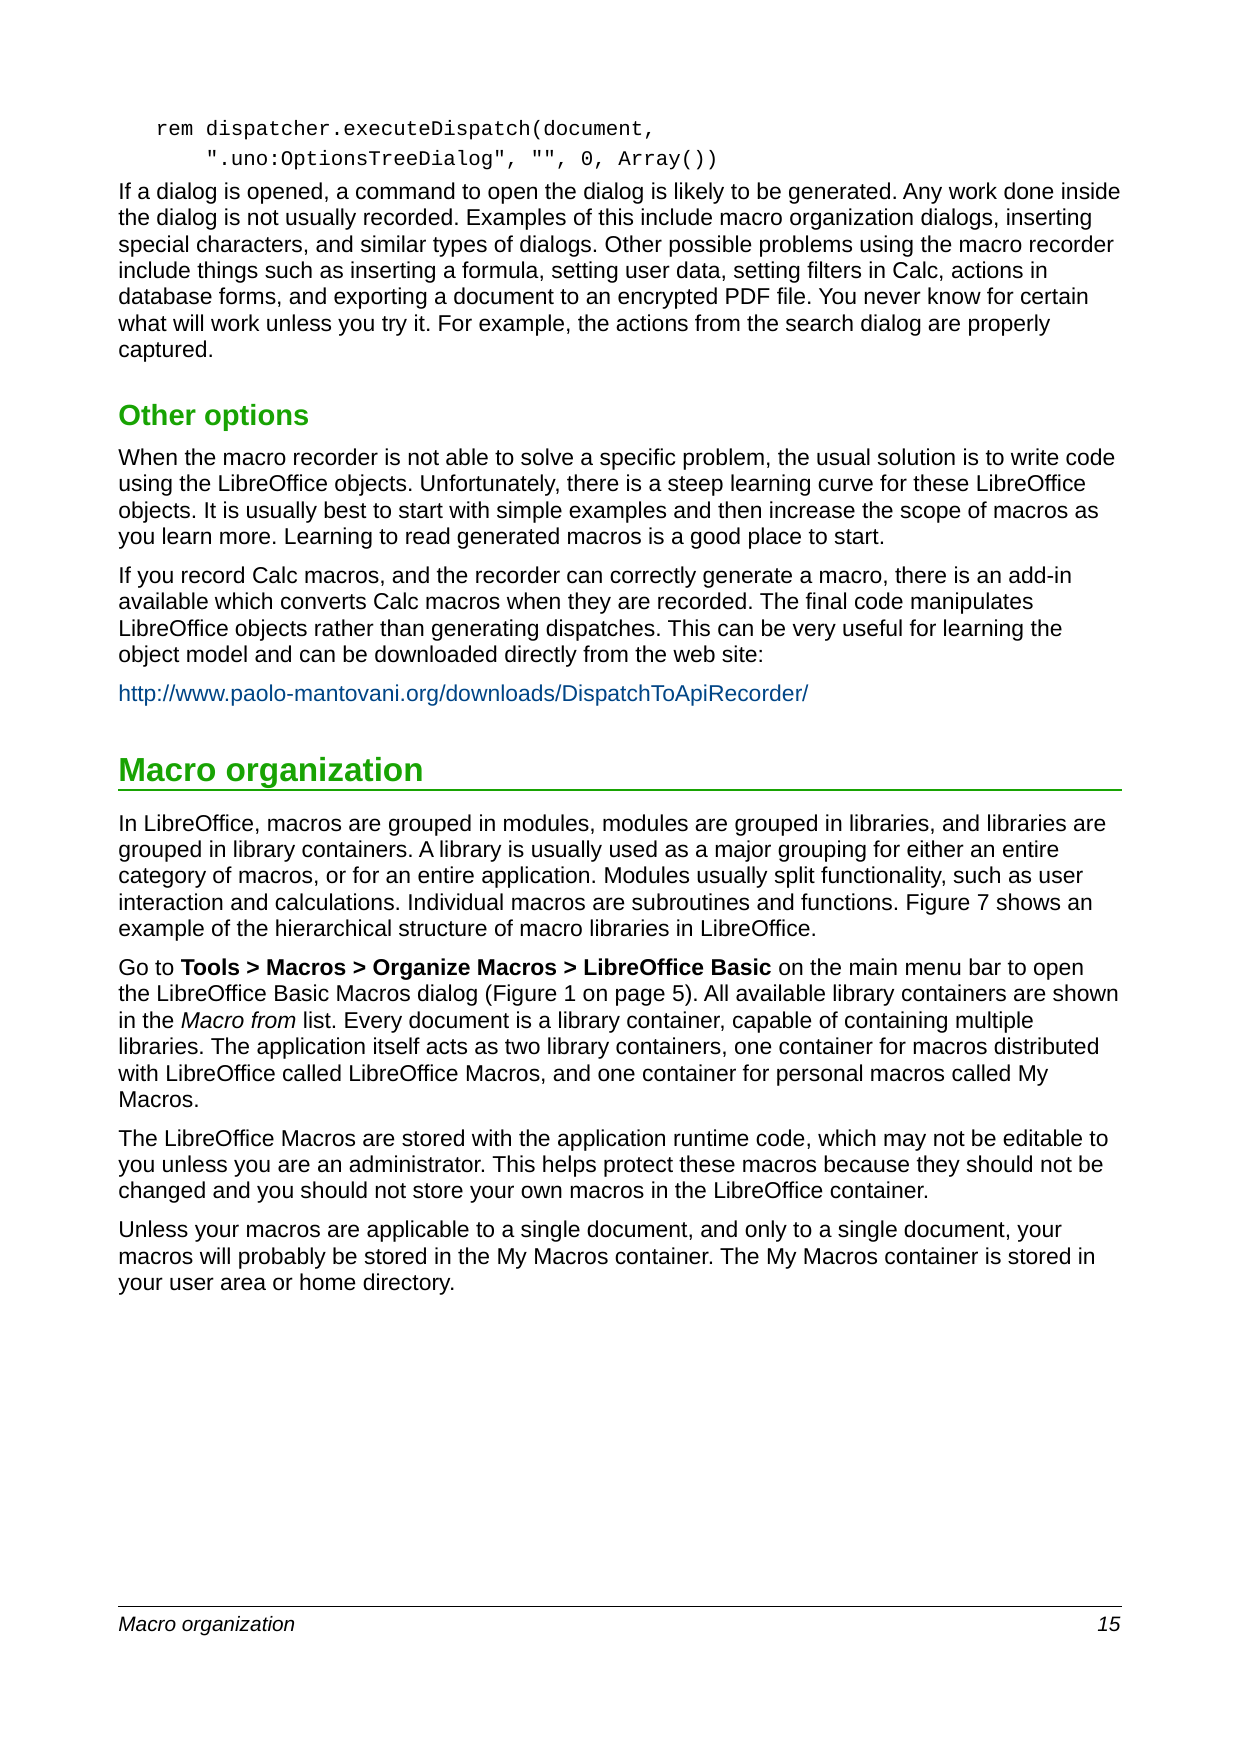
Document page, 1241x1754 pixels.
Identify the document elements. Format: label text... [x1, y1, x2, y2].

text Unless your macros are applicable to a single document, and only to a single document, your macros will probably be stored in the My Macros container. The My Macros container is stored in your user area or home directory. [118, 1216, 1122, 1295]
text rem dispatcher.executeDispatch(document, [156, 118, 1122, 142]
text The LibreOffice Macros are stored with the application runtime code, which may not be editable to you unless you are an administrator. This helps protect these macros because they should not be changed and you should not store your own macros in the LibreOffice container. [118, 1125, 1122, 1204]
text ".uno:OptionsTreeDialog", "", 0, Array()) [156, 148, 1122, 172]
text If you record Calc macros, and the recorder can correctly generate a macro, there is an add-in available which converts Calc macros when they are recorded. The final code manipulates LibreOffice objects rather than generating dispatches. This can be very useful for learning the object model and can be downloaded directly from the web site: [118, 562, 1122, 667]
subtitle Macro organization [118, 750, 1122, 789]
text http://www.paolo-mantovani.org/downloads/DispatchToApiRecorder/ [118, 680, 1122, 706]
text When the macro recorder is not able to solve a specific problem, the usual solution is to write code using the LibreOffice objects. Unfortunately, there is a steep learning curve for these LibreOffice objects. It is usually best to start with simple examples and then increase the scope of macros as you learn more. Learning to read generated macros is a good place to start. [118, 444, 1122, 549]
text If a dialog is opened, a command to open the dialog is likely to be generated. Any work done inside the dialog is not usually recorded. Examples of this include macro organization dialogs, inserting special characters, and similar types of dialogs. Other possible problems using the macro recorder include things such as inserting a formula, setting user data, setting filters in Calc, actions in database forms, and exporting a document to an encrypted PDF file. You never know for certain what will work unless you try it. For example, the actions from the search dialog are properly captured. [118, 178, 1122, 362]
subtitle Other options [118, 398, 1122, 431]
text Go to Tools > Macros > Organize Macros > LibreOffice Basic on the main menu bar to open the LibreOffice Basic Macros dialog (Figure 1 on page 5). All available library containers are shown in the Macro from list. Every document is a library container, capable of containing multiple libraries. The application itself acts as two library containers, one container for macros distributed with LibreOffice called LibreOffice Macros, and one container for personal macros called My Macros. [118, 954, 1122, 1112]
text In LibreOffice, macros are grouped in modules, modules are grouped in libraries, and libraries are grouped in library containers. A library is usually used as a major grouping for either an entire category of macros, or for an entire application. Modules usually split functionality, such as user interaction and calculations. Individual macros are subroutines and functions. Figure 7 shows an example of the hierarchical structure of macro libraries in LibreOffice. [118, 810, 1122, 942]
